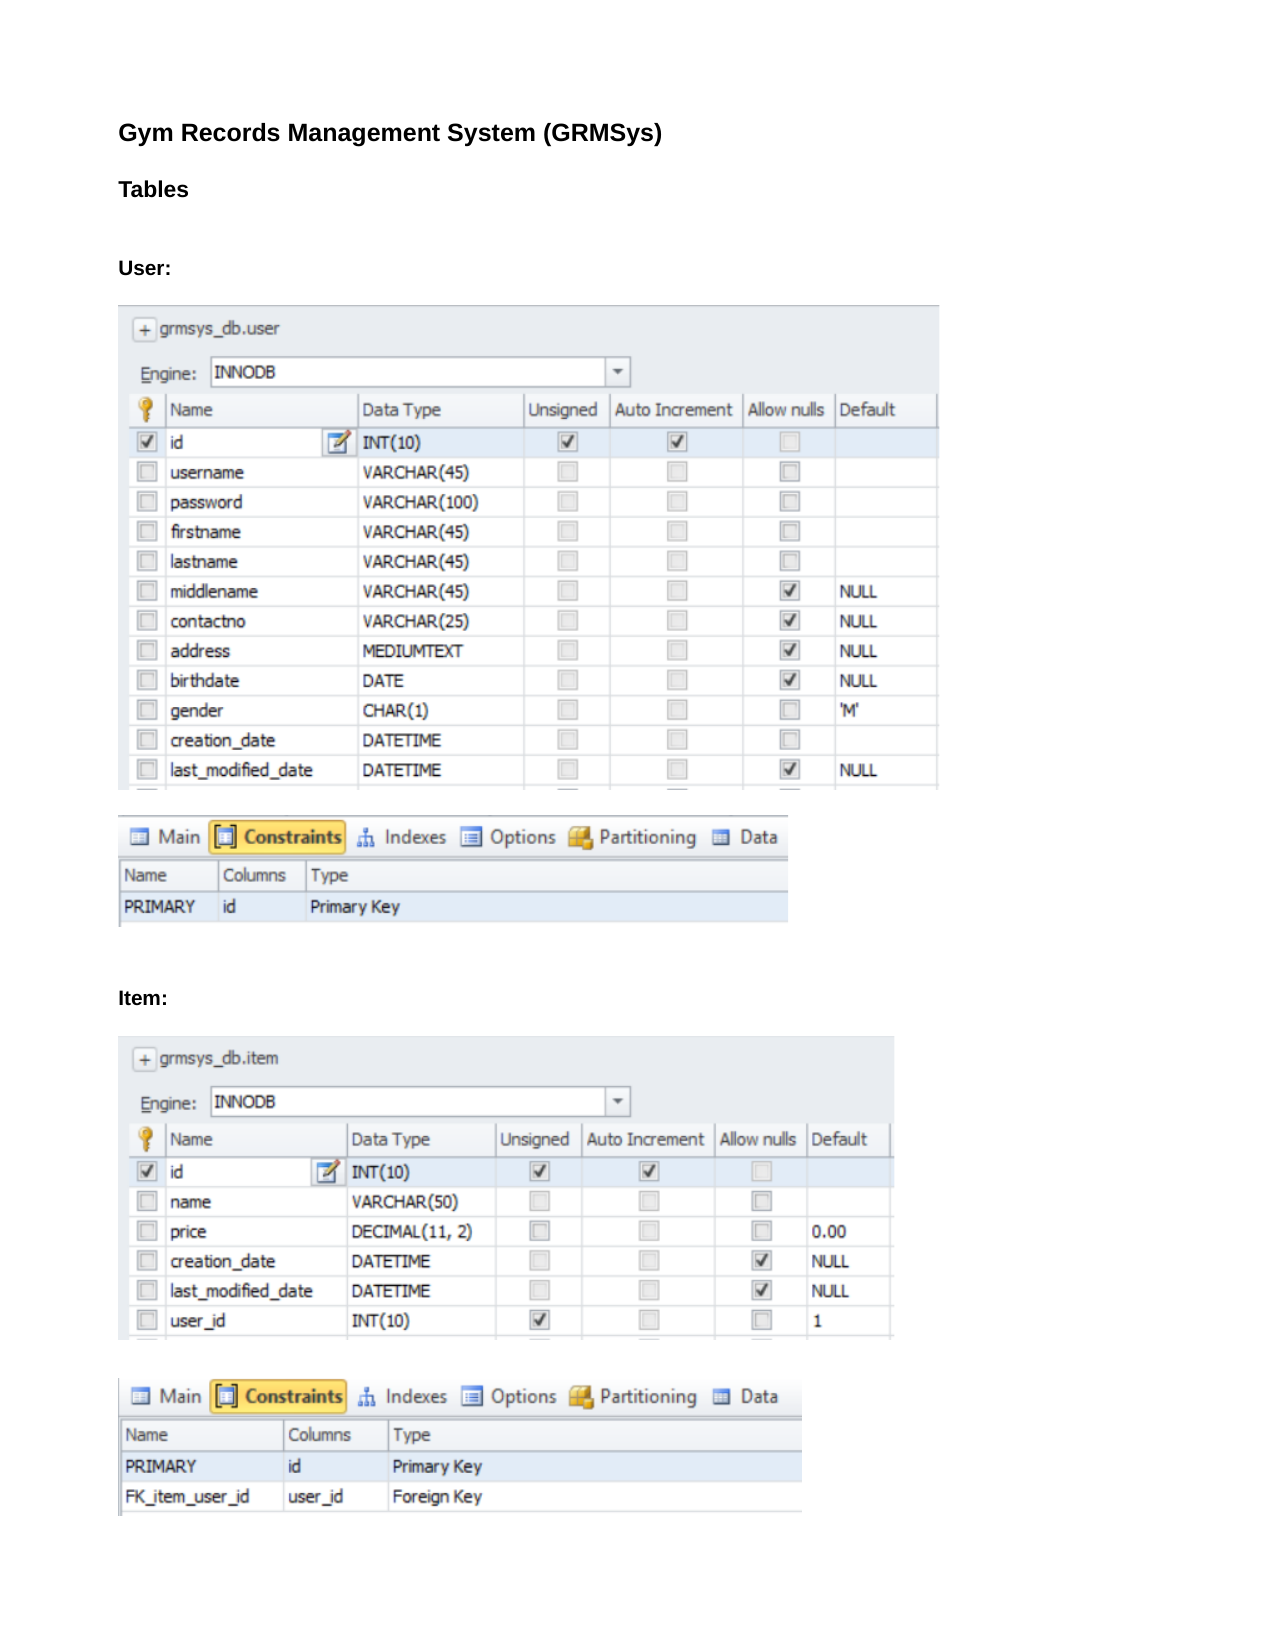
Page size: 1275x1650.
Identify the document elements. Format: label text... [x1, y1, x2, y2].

picture [118, 1036, 895, 1340]
text Tables [118, 176, 1157, 203]
text User: [118, 255, 1157, 279]
text Item: [118, 986, 1157, 1010]
picture [118, 1378, 802, 1516]
picture [118, 815, 789, 927]
picture [118, 305, 940, 790]
